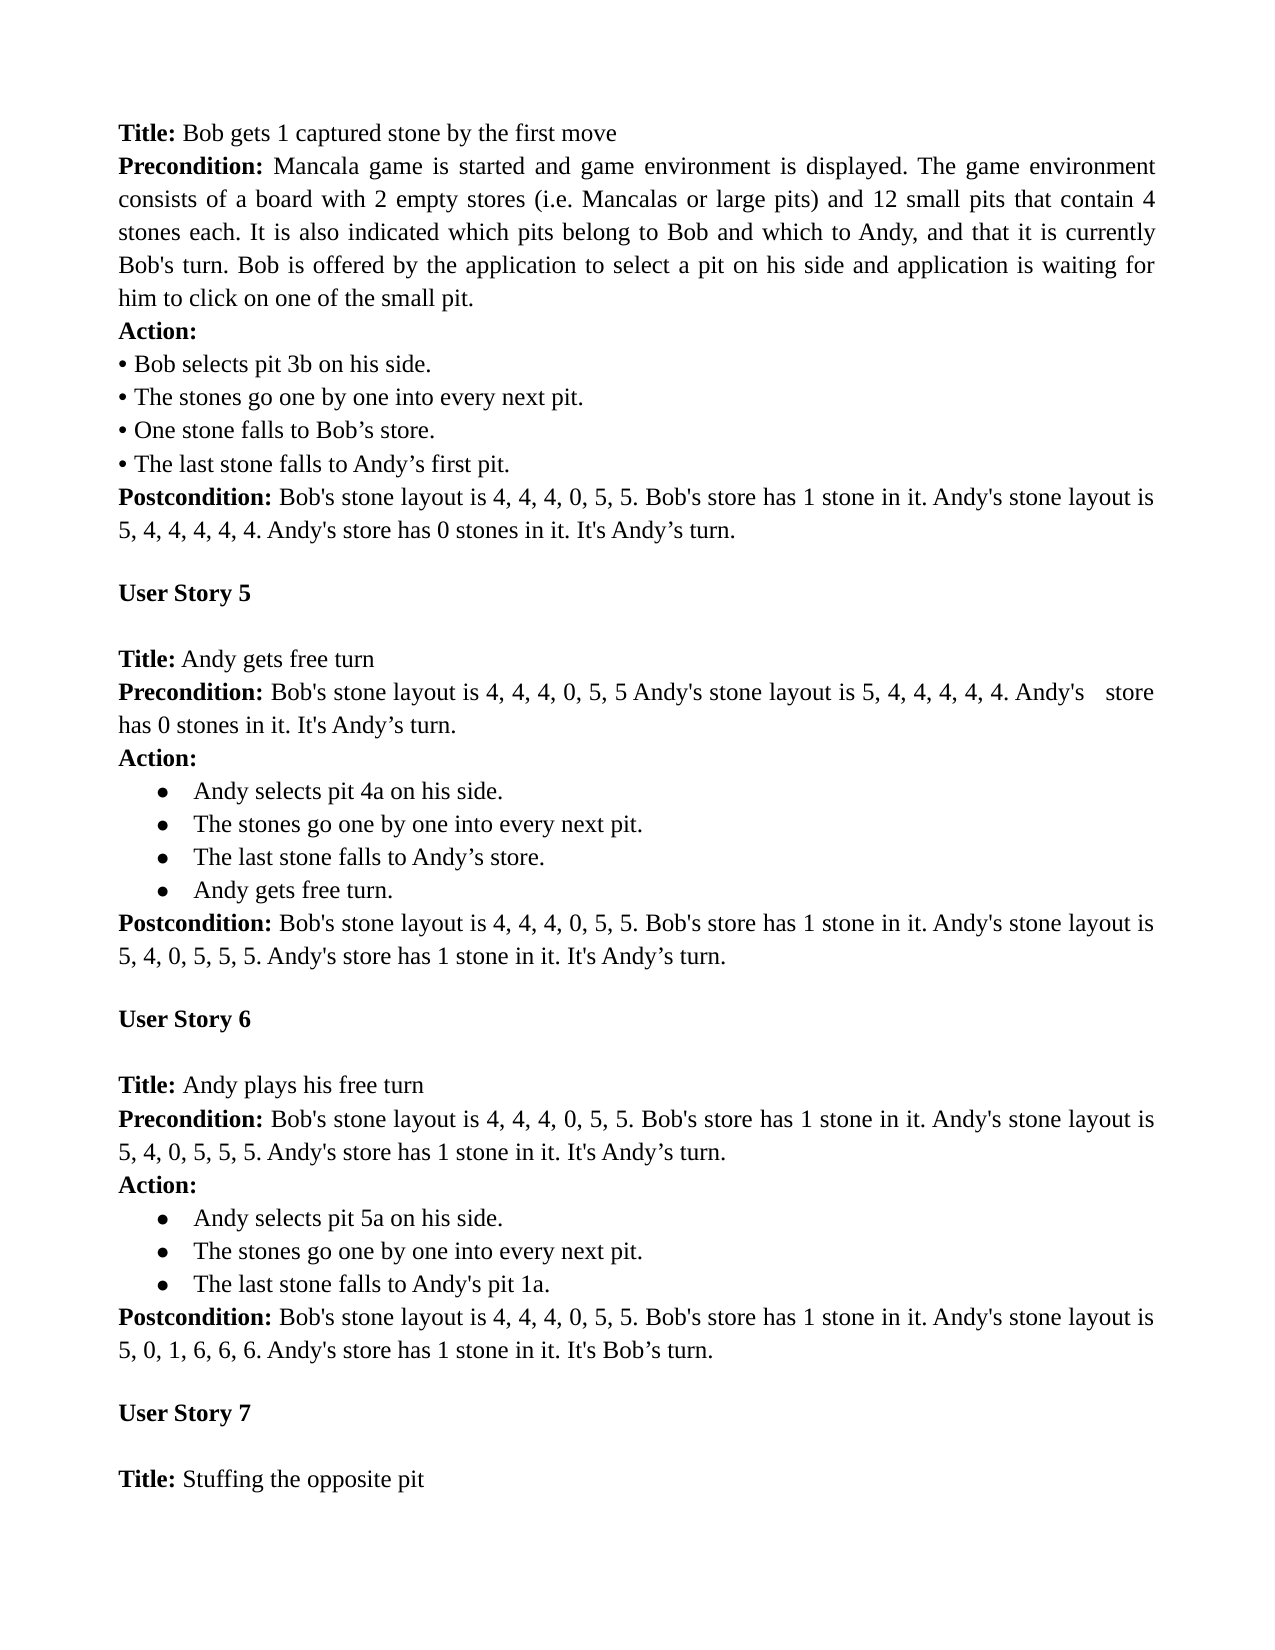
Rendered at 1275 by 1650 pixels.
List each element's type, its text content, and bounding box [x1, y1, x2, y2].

text Postcondition: Bob's stone layout is 4, 4, 4, 0, 5, 5. Bob's store has 1 stone in it. Andy's stone layout is 5, 0, 1, 6, 6, 6. Andy's store has 1 stone in it. It's Bob’s turn. [118, 1302, 1157, 1364]
text User Story 5 [118, 578, 1157, 607]
text • The last stone falls to Andy’s first pit. [118, 449, 1157, 477]
text Precondition: Bob's stone layout is 4, 4, 4, 0, 5, 5. Bob's store has 1 stone in it. Andy's stone layout is 5, 4, 0, 5, 5, 5. Andy's store has 1 stone in it. It's Andy’s turn. [118, 1104, 1157, 1165]
text Title: Andy plays his free turn [118, 1071, 1157, 1099]
text User Story 7 [118, 1398, 1157, 1427]
text Postcondition: Bob's stone layout is 4, 4, 4, 0, 5, 5. Bob's store has 1 stone in it. Andy's stone layout is 5, 4, 4, 4, 4, 4. Andy's store has 0 stones in it. It's Andy’s turn. [118, 482, 1157, 543]
list Andy selects pit 4a on his side. [156, 776, 1157, 805]
list The last stone falls to Andy’s store. [156, 842, 1157, 871]
list Andy selects pit 5a on his side. [156, 1203, 1157, 1232]
text Title: Stuffing the opposite pit [118, 1464, 1157, 1493]
list The stones go one by one into every next pit. [156, 809, 1157, 838]
list The stones go one by one into every next pit. [156, 1236, 1157, 1265]
text Action: [118, 1170, 1157, 1198]
text Title: Andy gets free turn [118, 644, 1157, 673]
list Andy gets free turn. [156, 875, 1157, 904]
text Precondition: Bob's stone layout is 4, 4, 4, 0, 5, 5 Andy's stone layout is 5, 4, 4, 4, 4, 4. Andy's store has 0 stones in it. It's Andy’s turn. [118, 677, 1157, 739]
text Title: Bob gets 1 captured stone by the first move [118, 118, 1157, 147]
text • The stones go one by one into every next pit. [118, 382, 1157, 411]
list The last stone falls to Andy's pit 1a. [156, 1269, 1157, 1298]
text • One stone falls to Bob’s store. [118, 416, 1157, 444]
text • Bob selects pit 3b on his side. [118, 349, 1157, 378]
text Postcondition: Bob's stone layout is 4, 4, 4, 0, 5, 5. Bob's store has 1 stone in it. Andy's stone layout is 5, 4, 0, 5, 5, 5. Andy's store has 1 stone in it. It's Andy’s turn. [118, 908, 1157, 970]
text Action: [118, 316, 1157, 345]
text User Story 6 [118, 1004, 1157, 1033]
text Action: [118, 743, 1157, 772]
text Precondition: Mancala game is started and game environment is displayed. The game environment consists of a board with 2 empty stores (i.e. Mancalas or large pits) and 12 small pits that contain 4 stones each. It is also indicated which pits belong to Bob and which to Andy, and that it is currently Bob's turn. Bob is offered by the application to select a pit on his side and application is waiting for him to click on one of the small pit. [118, 151, 1157, 312]
